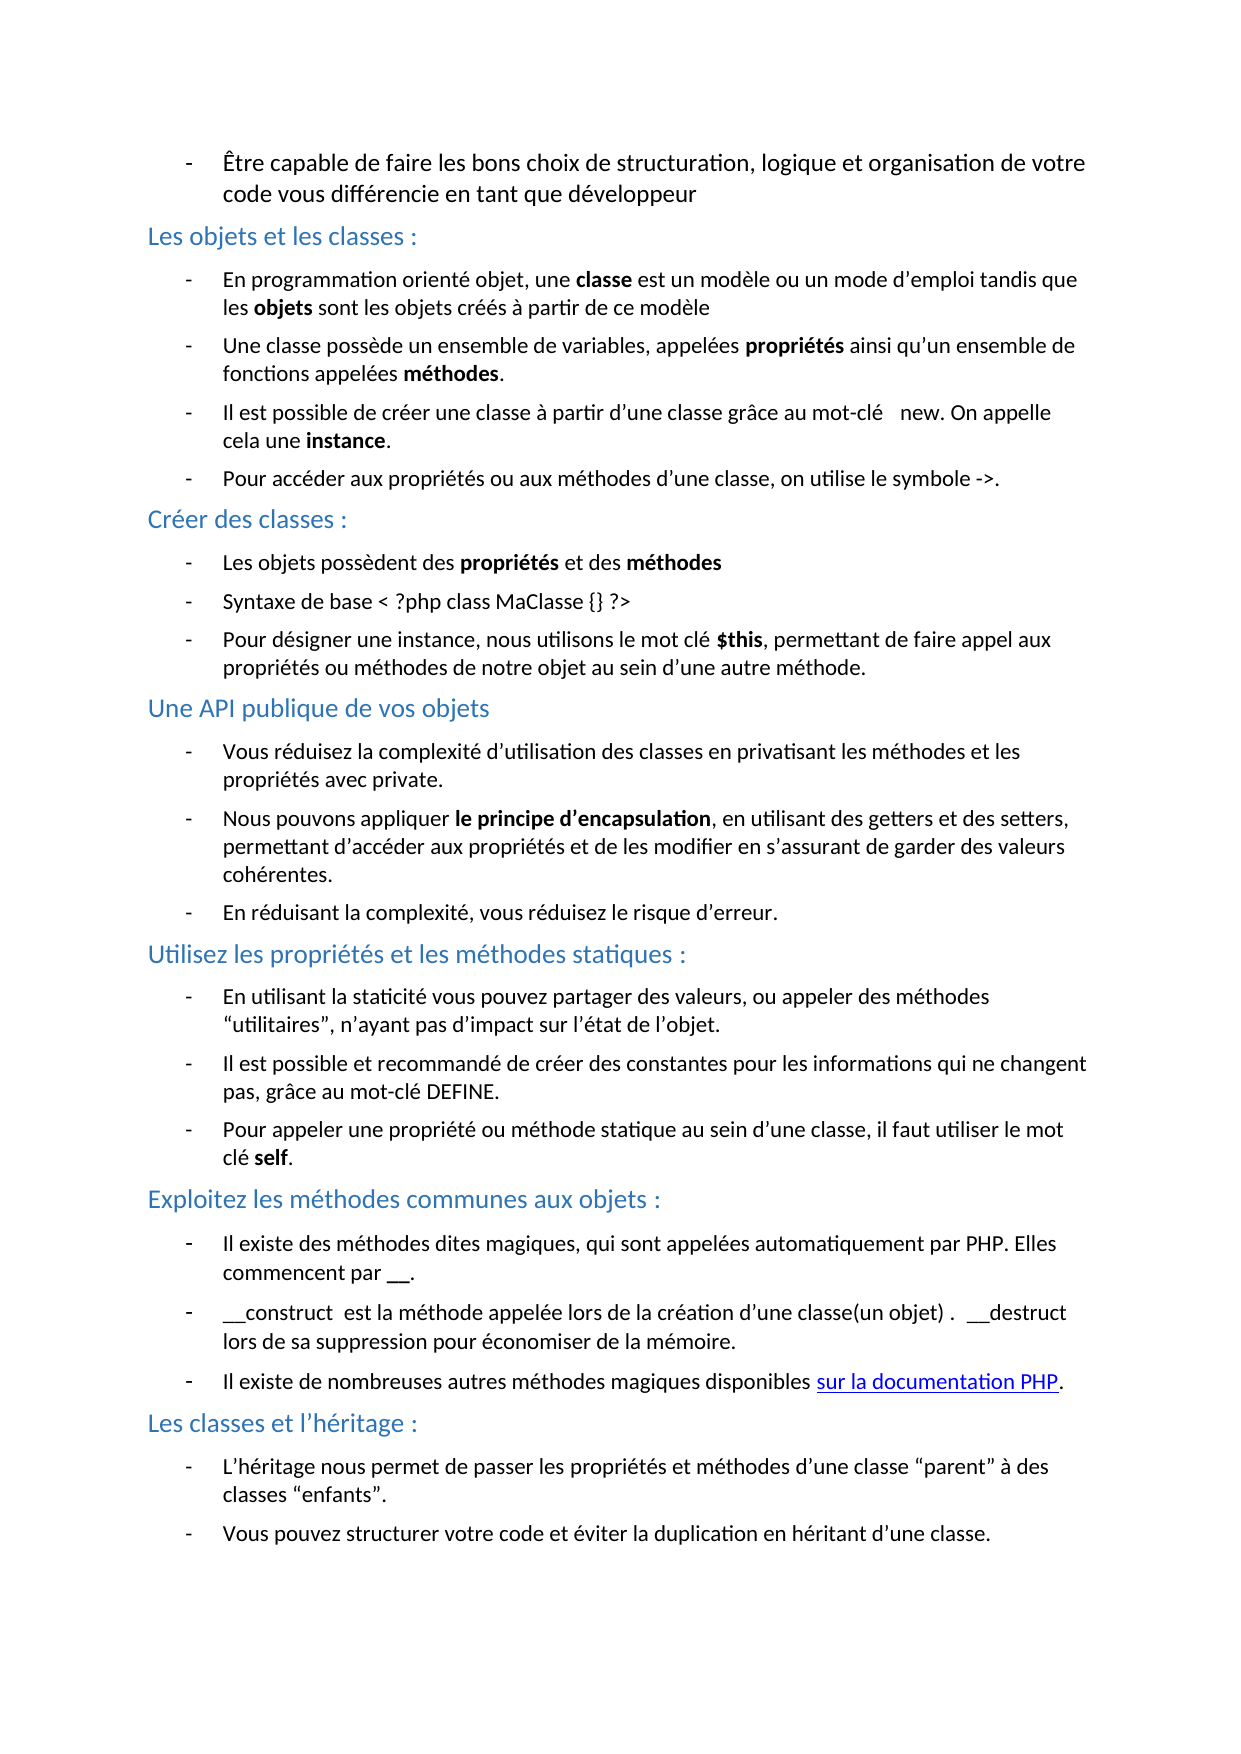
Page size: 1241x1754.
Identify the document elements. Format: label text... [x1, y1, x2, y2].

list Syntaxe de base < ?php class MaClasse {} ?> [185, 587, 1093, 615]
list L’héritage nous permet de passer les propriétés et méthodes d’une classe “parent” à des classes “enfants”. [185, 1452, 1093, 1508]
list Il est possible et recommandé de créer des constantes pour les informations qui ne changent pas, grâce au mot-clé DEFINE. [185, 1049, 1093, 1105]
subtitle Les classes et l’héritage : [148, 1406, 1093, 1439]
subtitle Une API publique de vos objets [148, 692, 1093, 725]
subtitle Les objets et les classes : [148, 219, 1093, 252]
list Il existe de nombreuses autres méthodes magiques disponibles sur la documentation PHP. [185, 1366, 1093, 1396]
subtitle Exploitez les méthodes communes aux objets : [148, 1182, 1093, 1215]
list En utilisant la staticité vous pouvez partager des valeurs, ou appeler des méthodes “utilitaires”, n’ayant pas d’impact sur l’état de l’objet. [185, 982, 1093, 1038]
subtitle Utilisez les propriétés et les méthodes statiques : [148, 937, 1093, 970]
list Nous pouvons appliquer le principe d’encapsulation, en utilisant des getters et des setters, permettant d’accéder aux propriétés et de les modifier en s’assurant de garder des valeurs cohérentes. [185, 804, 1093, 888]
list Il est possible de créer une classe à partir d’une classe grâce au mot-clé new. On appelle cela une instance. [185, 398, 1093, 454]
list Pour désigner une instance, nous utilisons le mot clé $this, permettant de faire appel aux propriétés ou méthodes de notre objet au sein d’une autre méthode. [185, 625, 1093, 681]
list Vous réduisez la complexité d’utilisation des classes en privatisant les méthodes et les propriétés avec private. [185, 737, 1093, 793]
subtitle Créer des classes : [148, 503, 1093, 536]
list En réduisant la complexité, vous réduisez le risque d’erreur. [185, 898, 1093, 926]
list Pour accéder aux propriétés ou aux méthodes d’une classe, on utilise le symbole ->. [185, 464, 1093, 492]
list Les objets possèdent des propriétés et des méthodes [185, 548, 1093, 576]
list Être capable de faire les bons choix de structuration, logique et organisation de votre code vous différencie en tant que développeur [185, 148, 1093, 209]
list En programmation orienté objet, une classe est un modèle ou un mode d’emploi tandis que les objets sont les objets créés à partir de ce modèle [185, 265, 1093, 321]
list Une classe possède un ensemble de variables, appelées propriétés ainsi qu’un ensemble de fonctions appelées méthodes. [185, 331, 1093, 387]
list __construct est la méthode appelée lors de la création d’une classe(un objet) . __destruct lors de sa suppression pour économiser de la mémoire. [185, 1297, 1093, 1355]
list Vous pouvez structurer votre code et éviter la duplication en héritant d’une classe. [185, 1519, 1093, 1547]
list Il existe des méthodes dites magiques, qui sont appelées automatiquement par PHP. Elles commencent par __. [185, 1228, 1093, 1286]
list Pour appeler une propriété ou méthode statique au sein d’une classe, il faut utiliser le mot clé self. [185, 1115, 1093, 1171]
